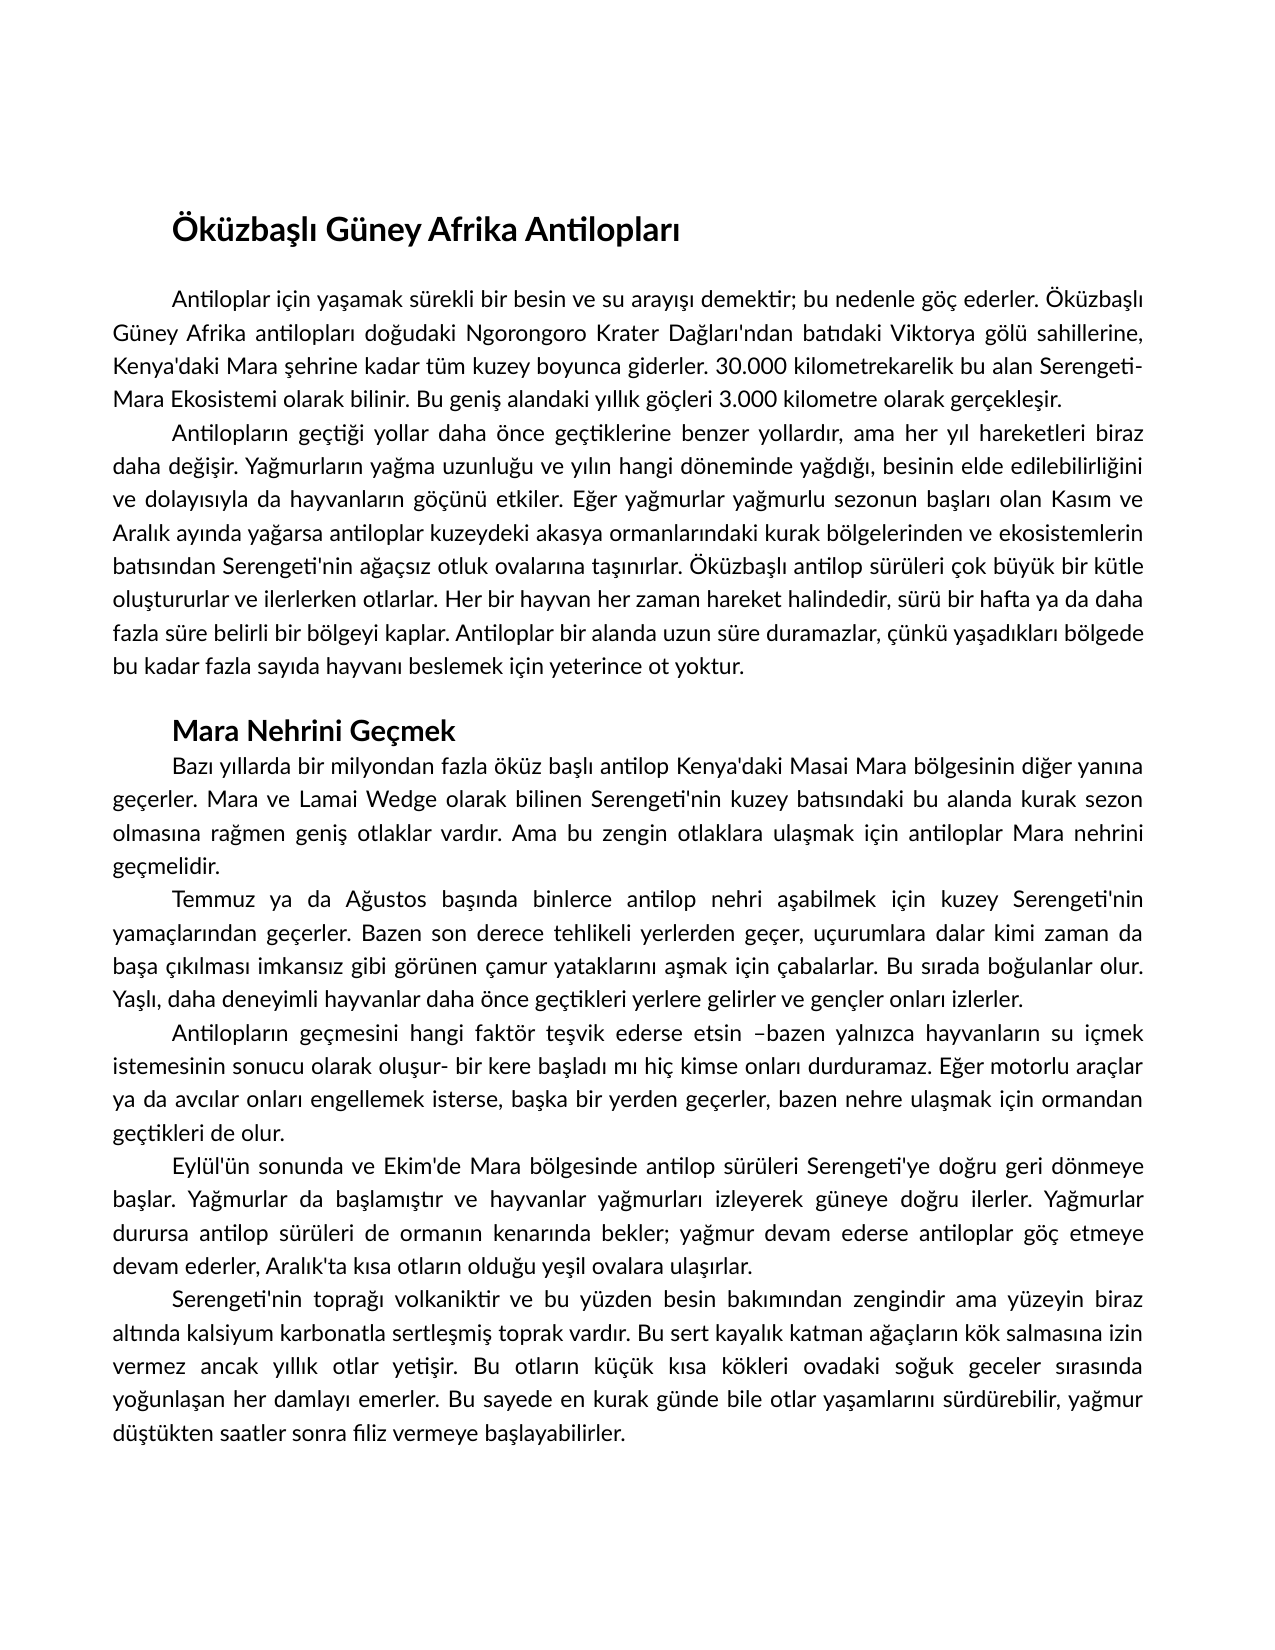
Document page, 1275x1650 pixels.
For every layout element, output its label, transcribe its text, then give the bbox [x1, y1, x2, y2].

text Antilopların geçmesini hangi faktör teşvik ederse etsin –bazen yalnızca hayvanların su içmek istemesinin sonucu olarak oluşur- bir kere başladı mı hiç kimse onları durduramaz. Eğer motorlu araçlar ya da avcılar onları engellemek isterse, başka bir yerden geçerler, bazen nehre ulaşmak için ormandan geçtikleri de olur. [112, 1014, 1145, 1148]
text Bazı yıllarda bir milyondan fazla öküz başlı antilop Kenya'daki Masai Mara bölgesinin diğer yanına geçerler. Mara ve Lamai Wedge olarak bilinen Serengeti'nin kuzey batısındaki bu alanda kurak sezon olmasına rağmen geniş otlaklar vardır. Ama bu zengin otlaklara ulaşmak için antiloplar Mara nehrini geçmelidir. [112, 748, 1145, 881]
text Antiloplar için yaşamak sürekli bir besin ve su arayışı demektir; bu nedenle göç ederler. Öküzbaşlı Güney Afrika antilopları doğudaki Ngorongoro Krater Dağları'ndan batıdaki Viktorya gölü sahillerine, Kenya'daki Mara şehrine kadar tüm kuzey boyunca giderler. 30.000 kilometrekarelik bu alan Serengeti-Mara Ekosistemi olarak bilinir. Bu geniş alandaki yıllık göçleri 3.000 kilometre olarak gerçekleşir. [112, 281, 1145, 414]
text Eylül'ün sonunda ve Ekim'de Mara bölgesinde antilop sürüleri Serengeti'ye doğru geri dönmeye başlar. Yağmurlar da başlamıştır ve hayvanlar yağmurları izleyerek güneye doğru ilerler. Yağmurlar durursa antilop sürüleri de ormanın kenarında bekler; yağmur devam ederse antiloplar göç etmeye devam ederler, Aralık'ta kısa otların olduğu yeşil ovalara ulaşırlar. [112, 1148, 1145, 1281]
text Öküzbaşlı Güney Afrika Antilopları [112, 214, 1145, 248]
text Mara Nehrini Geçmek [112, 714, 1145, 748]
text Serengeti'nin toprağı volkaniktir ve bu yüzden besin bakımından zengindir ama yüzeyin biraz altında kalsiyum karbonatla sertleşmiş toprak vardır. Bu sert kayalık katman ağaçların kök salmasına izin vermez ancak yıllık otlar yetişir. Bu otların küçük kısa kökleri ovadaki soğuk geceler sırasında yoğunlaşan her damlayı emerler. Bu sayede en kurak günde bile otlar yaşamlarını sürdürebilir, yağmur düştükten saatler sonra filiz vermeye başlayabilirler. [112, 1281, 1145, 1448]
text Antilopların geçtiği yollar daha önce geçtiklerine benzer yollardır, ama her yıl hareketleri biraz daha değişir. Yağmurların yağma uzunluğu ve yılın hangi döneminde yağdığı, besinin elde edilebilirliğini ve dolayısıyla da hayvanların göçünü etkiler. Eğer yağmurlar yağmurlu sezonun başları olan Kasım ve Aralık ayında yağarsa antiloplar kuzeydeki akasya ormanlarındaki kurak bölgelerinden ve ekosistemlerin batısından Serengeti'nin ağaçsız otluk ovalarına taşınırlar. Öküzbaşlı antilop sürüleri çok büyük bir kütle oluştururlar ve ilerlerken otlarlar. Her bir hayvan her zaman hareket halindedir, sürü bir hafta ya da daha fazla süre belirli bir bölgeyi kaplar. Antiloplar bir alanda uzun süre duramazlar, çünkü yaşadıkları bölgede bu kadar fazla sayıda hayvanı beslemek için yeterince ot yoktur. [112, 414, 1145, 681]
text Temmuz ya da Ağustos başında binlerce antilop nehri aşabilmek için kuzey Serengeti'nin yamaçlarından geçerler. Bazen son derece tehlikeli yerlerden geçer, uçurumlara dalar kimi zaman da başa çıkılması imkansız gibi görünen çamur yataklarını aşmak için çabalarlar. Bu sırada boğulanlar olur. Yaşlı, daha deneyimli hayvanlar daha önce geçtikleri yerlere gelirler ve gençler onları izlerler. [112, 881, 1145, 1014]
